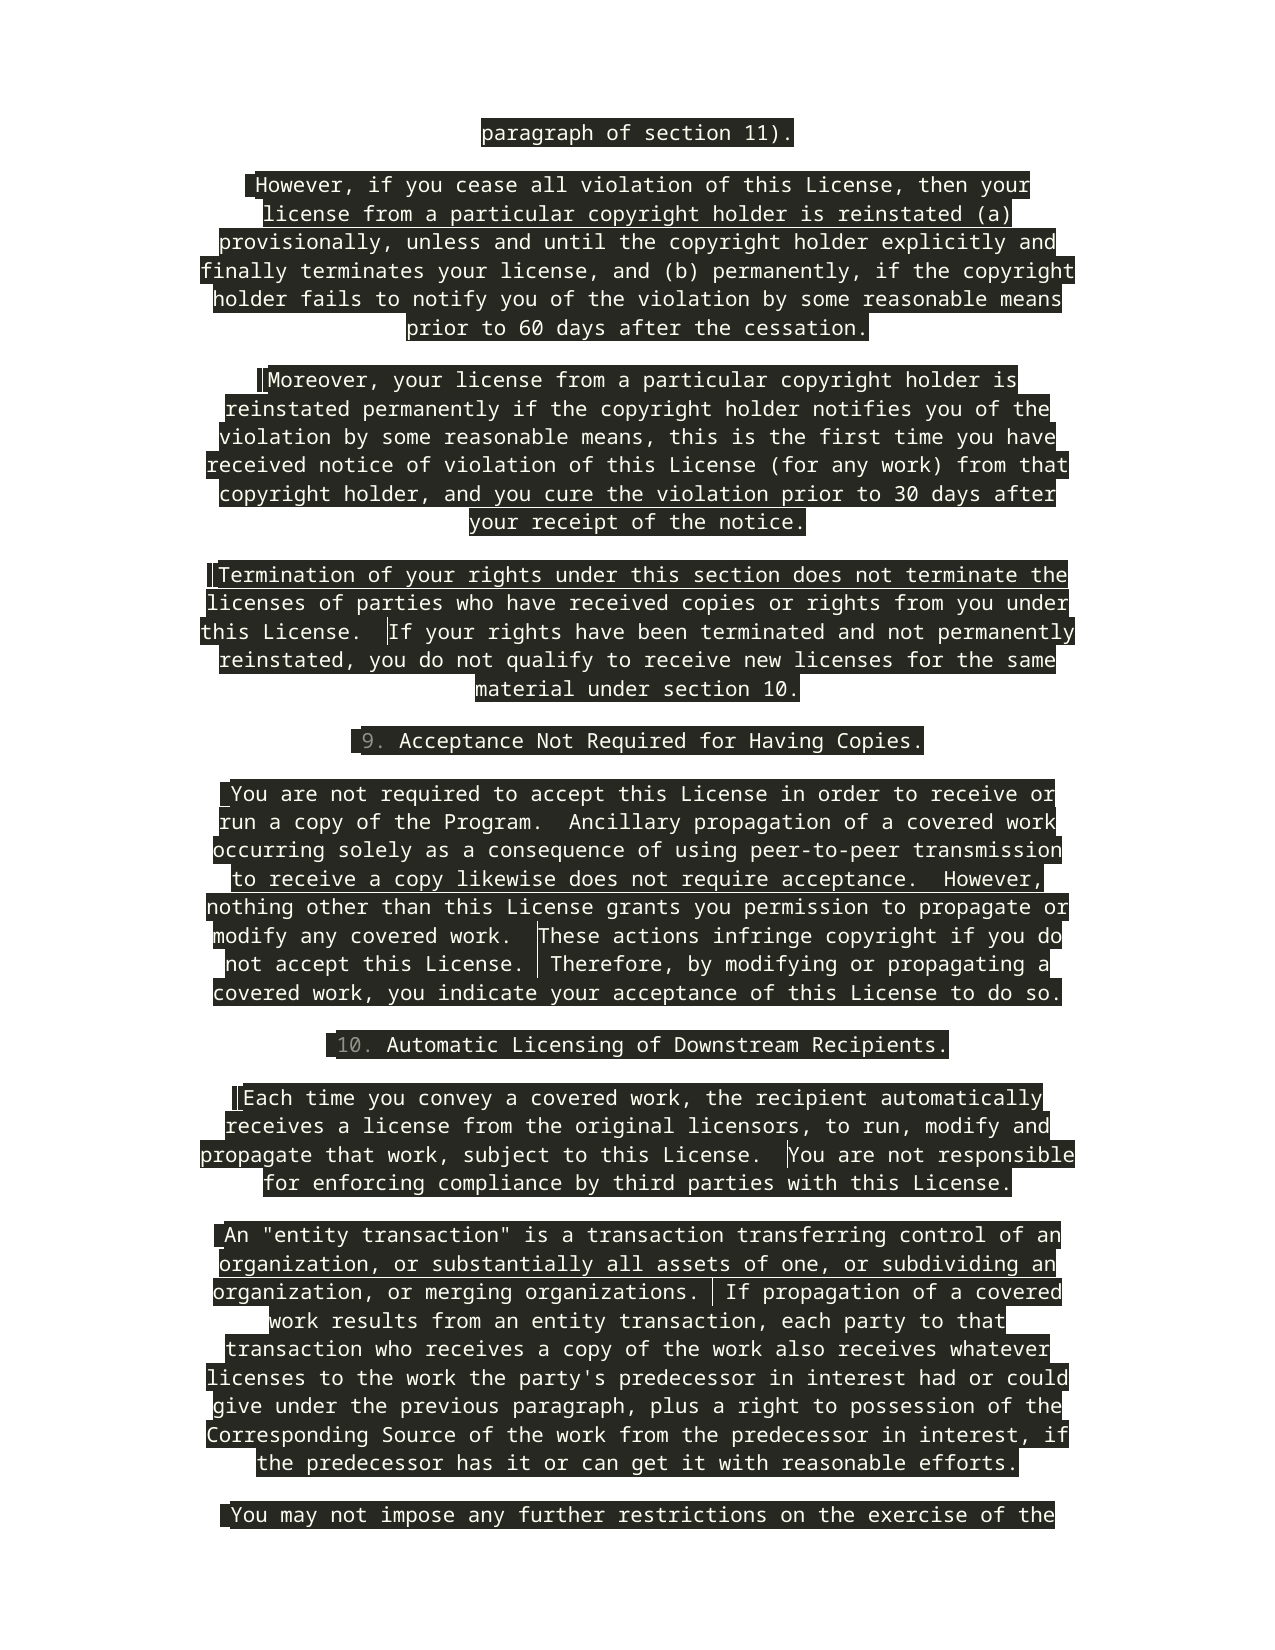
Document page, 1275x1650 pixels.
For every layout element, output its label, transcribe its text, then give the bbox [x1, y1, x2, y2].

text licenses to the work the party's predecessor in interest had or could [118, 1363, 1157, 1391]
text to receive a copy likewise does not require acceptance. However, [118, 864, 1157, 892]
text nothing other than this License grants you permission to propagate or [118, 892, 1157, 921]
text reinstated, you do not qualify to receive new licenses for the same [118, 645, 1157, 674]
text not accept this License. Therefore, by modifying or propagating a [118, 949, 1157, 978]
text However, if you cease all violation of this License, then your [118, 171, 1157, 199]
text Corresponding Source of the work from the predecessor in interest, if [118, 1420, 1157, 1448]
text for enforcing compliance by third parties with this License. [118, 1168, 1157, 1197]
text give under the previous paragraph, plus a right to possession of the [118, 1391, 1157, 1420]
text reinstated permanently if the copyright holder notifies you of the [118, 394, 1157, 422]
text the predecessor has it or can get it with reasonable efforts. [118, 1448, 1157, 1477]
text An "entity transaction" is a transaction transferring control of an [118, 1221, 1157, 1249]
text receives a license from the original licensors, to run, modify and [118, 1111, 1157, 1140]
text prior to 60 days after the cessation. [118, 313, 1157, 341]
text this License. If your rights have been terminated and not permanently [118, 617, 1157, 645]
text 10. Automatic Licensing of Downstream Recipients. [118, 1030, 1157, 1059]
text You are not required to accept this License in order to receive or [118, 779, 1157, 807]
text provisionally, unless and until the copyright holder explicitly and [118, 227, 1157, 256]
text occurring solely as a consequence of using peer-to-peer transmission [118, 836, 1157, 864]
text copyright holder, and you cure the violation prior to 30 days after [118, 479, 1157, 507]
text finally terminates your license, and (b) permanently, if the copyright [118, 256, 1157, 284]
text run a copy of the Program. Ancillary propagation of a covered work [118, 807, 1157, 836]
text violation by some reasonable means, this is the first time you have [118, 422, 1157, 451]
text licenses of parties who have received copies or rights from you under [118, 588, 1157, 617]
text 9. Acceptance Not Required for Having Copies. [118, 726, 1157, 755]
text work results from an entity transaction, each party to that [118, 1306, 1157, 1334]
text license from a particular copyright holder is reinstated (a) [118, 199, 1157, 227]
text organization, or merging organizations. If propagation of a covered [118, 1277, 1157, 1306]
text transaction who receives a copy of the work also receives whatever [118, 1334, 1157, 1363]
text received notice of violation of this License (for any work) from that [118, 451, 1157, 479]
text covered work, you indicate your acceptance of this License to do so. [118, 978, 1157, 1006]
text modify any covered work. These actions infringe copyright if you do [118, 921, 1157, 949]
text propagate that work, subject to this License. You are not responsible [118, 1140, 1157, 1168]
text organization, or substantially all assets of one, or subdividing an [118, 1249, 1157, 1277]
text Each time you convey a covered work, the recipient automatically [118, 1083, 1157, 1111]
text material under section 10. [118, 674, 1157, 702]
text Moreover, your license from a particular copyright holder is [118, 365, 1157, 394]
text holder fails to notify you of the violation by some reasonable means [118, 284, 1157, 313]
text Termination of your rights under this section does not terminate the [118, 560, 1157, 588]
text your receipt of the notice. [118, 507, 1157, 536]
text You may not impose any further restrictions on the exercise of the [118, 1501, 1157, 1529]
text paragraph of section 11). [118, 118, 1157, 147]
